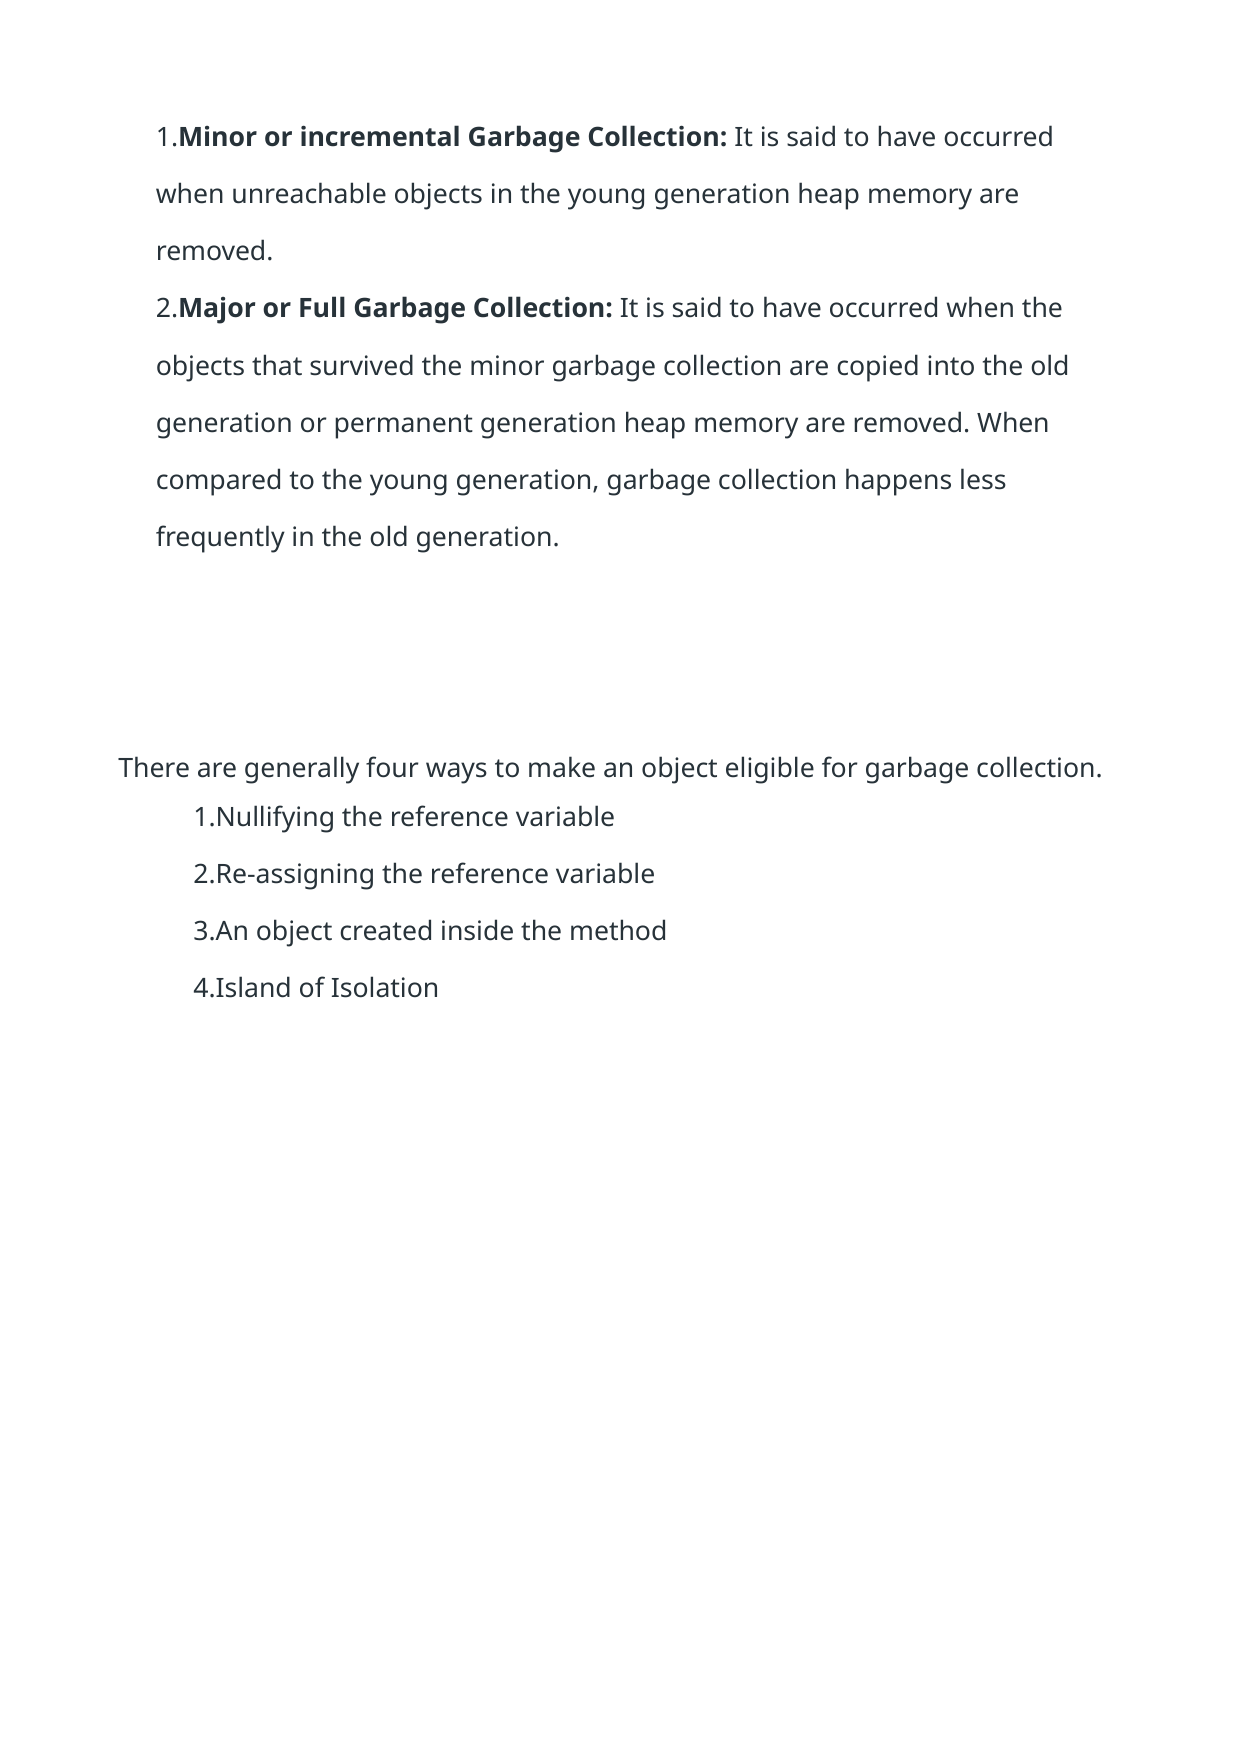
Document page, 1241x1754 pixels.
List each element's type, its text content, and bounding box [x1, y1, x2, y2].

list Re-assigning the reference variable [193, 855, 1122, 891]
list Minor or incremental Garbage Collection: It is said to have occurred when unreachable objects in the young generation heap memory are removed. [156, 118, 1122, 268]
text There are generally four ways to make an object eligible for garbage collection. [118, 749, 1122, 786]
list Nullifying the reference variable [193, 798, 1122, 834]
list An object created inside the method [193, 912, 1122, 948]
list Major or Full Garbage Collection: It is said to have occurred when the objects that survived the minor garbage collection are copied into the old generation or permanent generation heap memory are removed. When compared to the young generation, garbage collection happens less frequently in the old generation. [156, 289, 1122, 554]
list Island of Isolation [193, 969, 1122, 1006]
